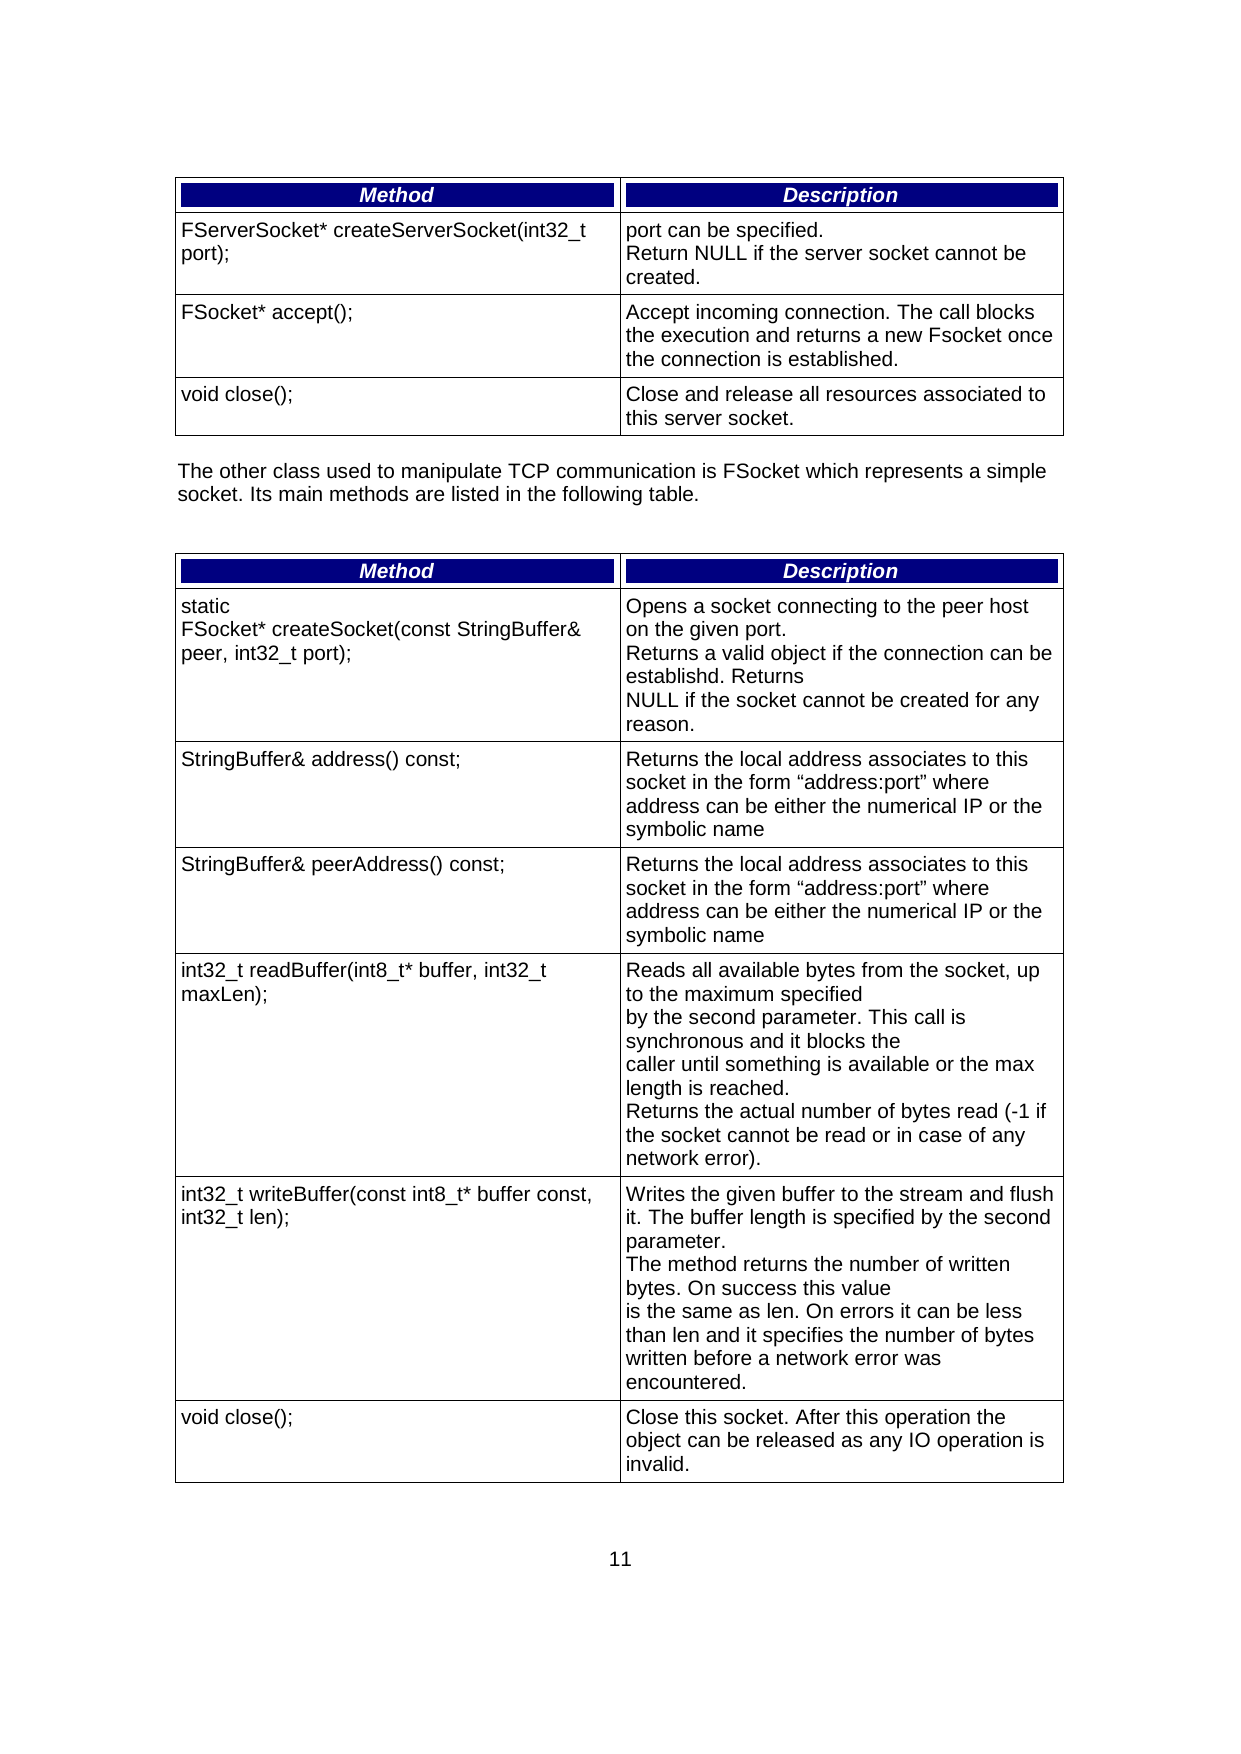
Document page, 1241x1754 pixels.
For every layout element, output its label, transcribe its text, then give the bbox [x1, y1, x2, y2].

table_cell FSocket* accept(); [176, 295, 620, 377]
table_cell StringBuffer& address() const; [176, 742, 620, 847]
table_cell port can be specified. Return NULL if the server socket cannot be created. [621, 213, 1063, 294]
table_cell void close(); [176, 378, 620, 435]
table_cell Returns the local address associates to this socket in the form “address:port” where address can be either the numerical IP or the symbolic name [621, 742, 1063, 847]
table_cell Close this socket. After this operation the object can be released as any IO operation is invalid. [621, 1401, 1063, 1482]
table_cell Accept incoming connection. The call blocks the execution and returns a new Fsocket once the connection is established. [621, 295, 1063, 377]
table_cell void close(); [176, 1401, 620, 1482]
table_header Method [176, 554, 620, 588]
table_cell int32_t readBuffer(int8_t* buffer, int32_t maxLen); [176, 954, 620, 1176]
table_header Description [621, 554, 1063, 588]
table_header Description [621, 178, 1063, 212]
text The other class used to manipulate TCP communication is FSocket which represents a simple socket. Its main methods are listed in the following table. [177, 459, 1063, 506]
table_header Method [176, 178, 620, 212]
table_cell Close and release all resources associated to this server socket. [621, 378, 1063, 435]
table_cell static FSocket* createSocket(const StringBuffer& peer, int32_t port); [176, 589, 620, 741]
table_cell Opens a socket connecting to the peer host on the given port. Returns a valid object if the connection can be establishd. Returns NULL if the socket cannot be created for any reason. [621, 589, 1063, 741]
table_cell StringBuffer& peerAddress() const; [176, 848, 620, 953]
table_cell Reads all available bytes from the socket, up to the maximum specified by the second parameter. This call is synchronous and it blocks the caller until something is available or the max length is reached. Returns the actual number of bytes read (-1 if the socket cannot be read or in case of any network error). [621, 954, 1063, 1176]
table_cell Writes the given buffer to the stream and flush it. The buffer length is specified by the second parameter. The method returns the number of written bytes. On success this value is the same as len. On errors it can be less than len and it specifies the number of bytes written before a network error was encountered. [621, 1177, 1063, 1400]
table_cell int32_t writeBuffer(const int8_t* buffer const, int32_t len); [176, 1177, 620, 1400]
table_cell Returns the local address associates to this socket in the form “address:port” where address can be either the numerical IP or the symbolic name [621, 848, 1063, 953]
table_cell FServerSocket* createServerSocket(int32_t port); [176, 213, 620, 294]
